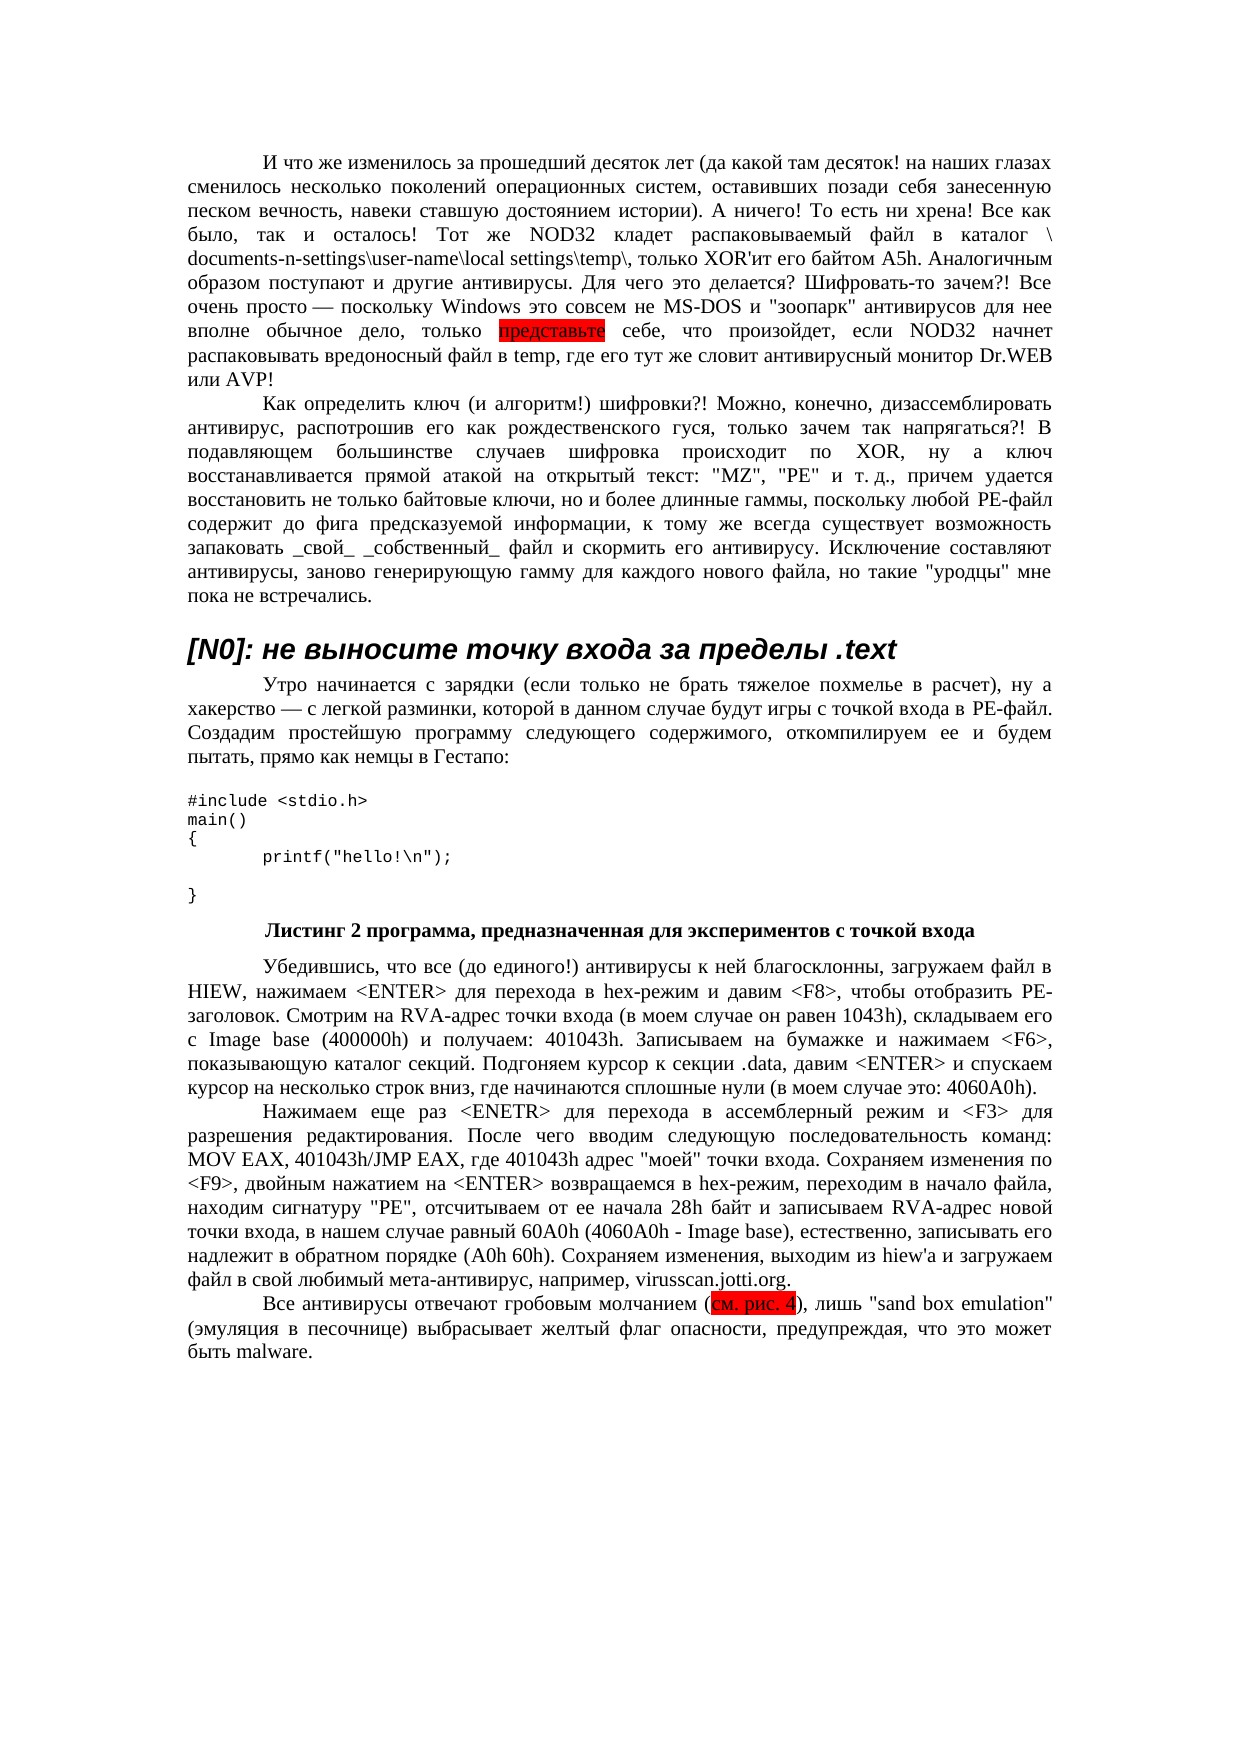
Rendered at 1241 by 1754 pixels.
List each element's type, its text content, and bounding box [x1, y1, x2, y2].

text Убедившись, что все (до единого!) антивирусы к ней благосклонны, загружаем файл в HIEW, нажимаем <ENTER> для перехода в hex-режим и давим <F8>, чтобы отобразить PE-заголовок. Смотрим на RVA-адрес точки входа (в моем случае он равен 1043h), складываем его с Image base (400000h) и получаем: 401043h. Записываем на бумажке и нажимаем <F6>, показывающую каталог секций. Подгоняем курсор к секции .data, давим <ENTER> и спускаем курсор на несколько строк вниз, где начинаются сплошные нули (в моем случае это: 4060A0h). [187, 954, 1053, 1099]
text } [187, 887, 1053, 905]
subtitle [N0]: не выносите точку входа за пределы .text [187, 632, 1053, 666]
text Все антивирусы отвечают гробовым молчанием (см. рис. 4), лишь "sand box emulation" (эмуляция в песочнице) выбрасывает желтый флаг опасности, предупреждая, что это может быть malware. [187, 1291, 1053, 1363]
text { [187, 830, 1053, 849]
text Как определить ключ (и алгоритм!) шифровки?! Можно, конечно, дизассемблировать антивирус, распотрошив его как рождественского гуся, только зачем так напрягаться?! В подавляющем большинстве случаев шифровка происходит по XOR, ну а ключ восстанавливается прямой атакой на открытый текст: "MZ", "PE" и т. д., причем удается восстановить не только байтовые ключи, но и более длинные гаммы, поскольку любой PE-файл содержит до фига предсказуемой информации, к тому же всегда существует возможность запаковать _свой_ _собственный_ файл и скормить его антивирусу. Исключение составляют антивирусы, заново генерирующую гамму для каждого нового файла, но такие "уродцы" мне пока не встречались. [187, 391, 1053, 607]
text И что же изменилось за прошедший десяток лет (да какой там десяток! на наших глазах сменилось несколько поколений операционных систем, оставивших позади себя занесенную песком вечность, навеки ставшую достоянием истории). А ничего! То есть ни хрена! Все как было, так и осталось! Тот же NOD32 кладет распаковываемый файл в каталог \documents‑n‑settings\user-name\local settings\temp\, только XOR'ит его байтом A5h. Аналогичным образом поступают и другие антивирусы. Для чего это делается? Шифровать-то зачем?! Все очень просто — поскольку Windows это совсем не MS-DOS и "зоопарк" антивирусов для нее вполне обычное дело, только представьте себе, что произойдет, если NOD32 начнет распаковывать вредоносный файл в temp, где его тут же словит антивирусный монитор Dr.WEB или AVP! [187, 150, 1053, 391]
text main() [187, 811, 1053, 830]
text #include <stdio.h> [187, 792, 1053, 811]
text Листинг 2 программа, предназначенная для экспериментов с точкой входа [187, 918, 1053, 942]
text Утро начинается с зарядки (если только не брать тяжелое похмелье в расчет), ну а хакерство — с легкой разминки, которой в данном случае будут игры с точкой входа в PE-файл. Создадим простейшую программу следующего содержимого, откомпилируем ее и будем пытать, прямо как немцы в Гестапо: [187, 672, 1053, 768]
text printf("hello!\n"); [187, 849, 1053, 868]
text Нажимаем еще раз <ENETR> для перехода в ассемблерный режим и <F3> для разрешения редактирования. После чего вводим следующую последовательность команд: MOV EAX, 401043h/JMP EAX, где 401043h адрес "моей" точки входа. Сохраняем изменения по <F9>, двойным нажатием на <ENTER> возвращаемся в hex-режим, переходим в начало файла, находим сигнатуру "PE", отсчитываем от ее начала 28h байт и записываем RVA-адрес новой точки входа, в нашем случае равный 60A0h (4060A0h - Image base), естественно, записывать его надлежит в обратном порядке (A0h 60h). Сохраняем изменения, выходим из hiew'а и загружаем файл в свой любимый мета-антивирус, например, virusscan.jotti.org. [187, 1099, 1053, 1291]
